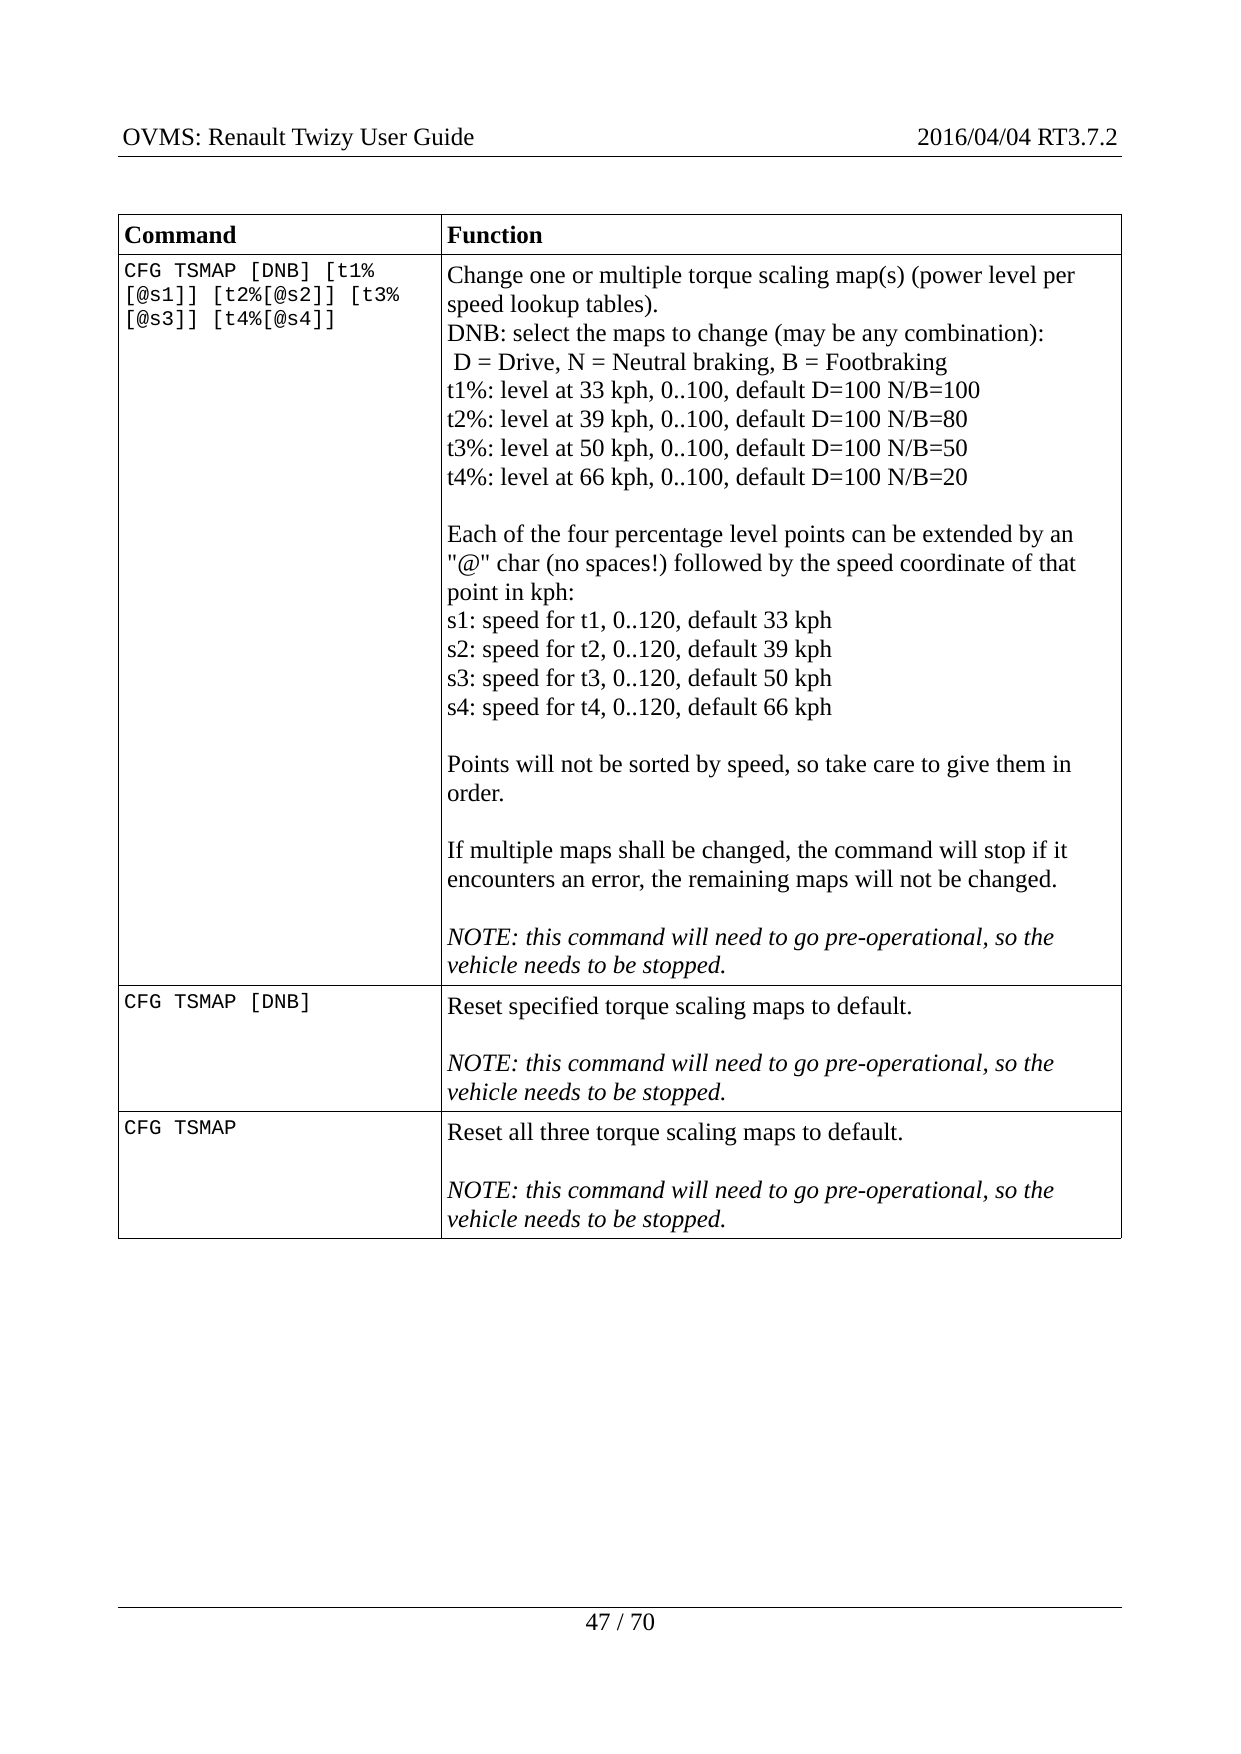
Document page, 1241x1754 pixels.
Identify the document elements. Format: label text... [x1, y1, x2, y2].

table_header Function [442, 215, 1121, 254]
table_cell CFG TSMAP [119, 1112, 441, 1238]
table_cell Change one or multiple torque scaling map(s) (power level per speed lookup tables). DNB: select the maps to change (may be any combination): D = Drive, N = Neutral braking, B = Footbraking t1%: level at 33 kph, 0..100, default D=100 N/B=100 t2%: level at 39 kph, 0..100, default D=100 N/B=80 t3%: level at 50 kph, 0..100, default D=100 N/B=50 t4%: level at 66 kph, 0..100, default D=100 N/B=20 Each of the four percentage level points can be extended by an "@" char (no spaces!) followed by the speed coordinate of that point in kph: s1: speed for t1, 0..120, default 33 kph s2: speed for t2, 0..120, default 39 kph s3: speed for t3, 0..120, default 50 kph s4: speed for t4, 0..120, default 66 kph Points will not be sorted by speed, so take care to give them in order. If multiple maps shall be changed, the command will stop if it encounters an error, the remaining maps will not be changed. NOTE: this command will need to go pre-operational, so the vehicle needs to be stopped. [442, 255, 1121, 985]
table_header Command [119, 215, 441, 254]
table_cell Reset specified torque scaling maps to default. NOTE: this command will need to go pre-operational, so the vehicle needs to be stopped. [442, 986, 1121, 1111]
table_cell Reset all three torque scaling maps to default. NOTE: this command will need to go pre-operational, so the vehicle needs to be stopped. [442, 1112, 1121, 1238]
table_cell CFG TSMAP [DNB] [t1%[@s1]] [t2%[@s2]] [t3%[@s3]] [t4%[@s4]] [119, 255, 441, 985]
table_cell CFG TSMAP [DNB] [119, 986, 441, 1111]
